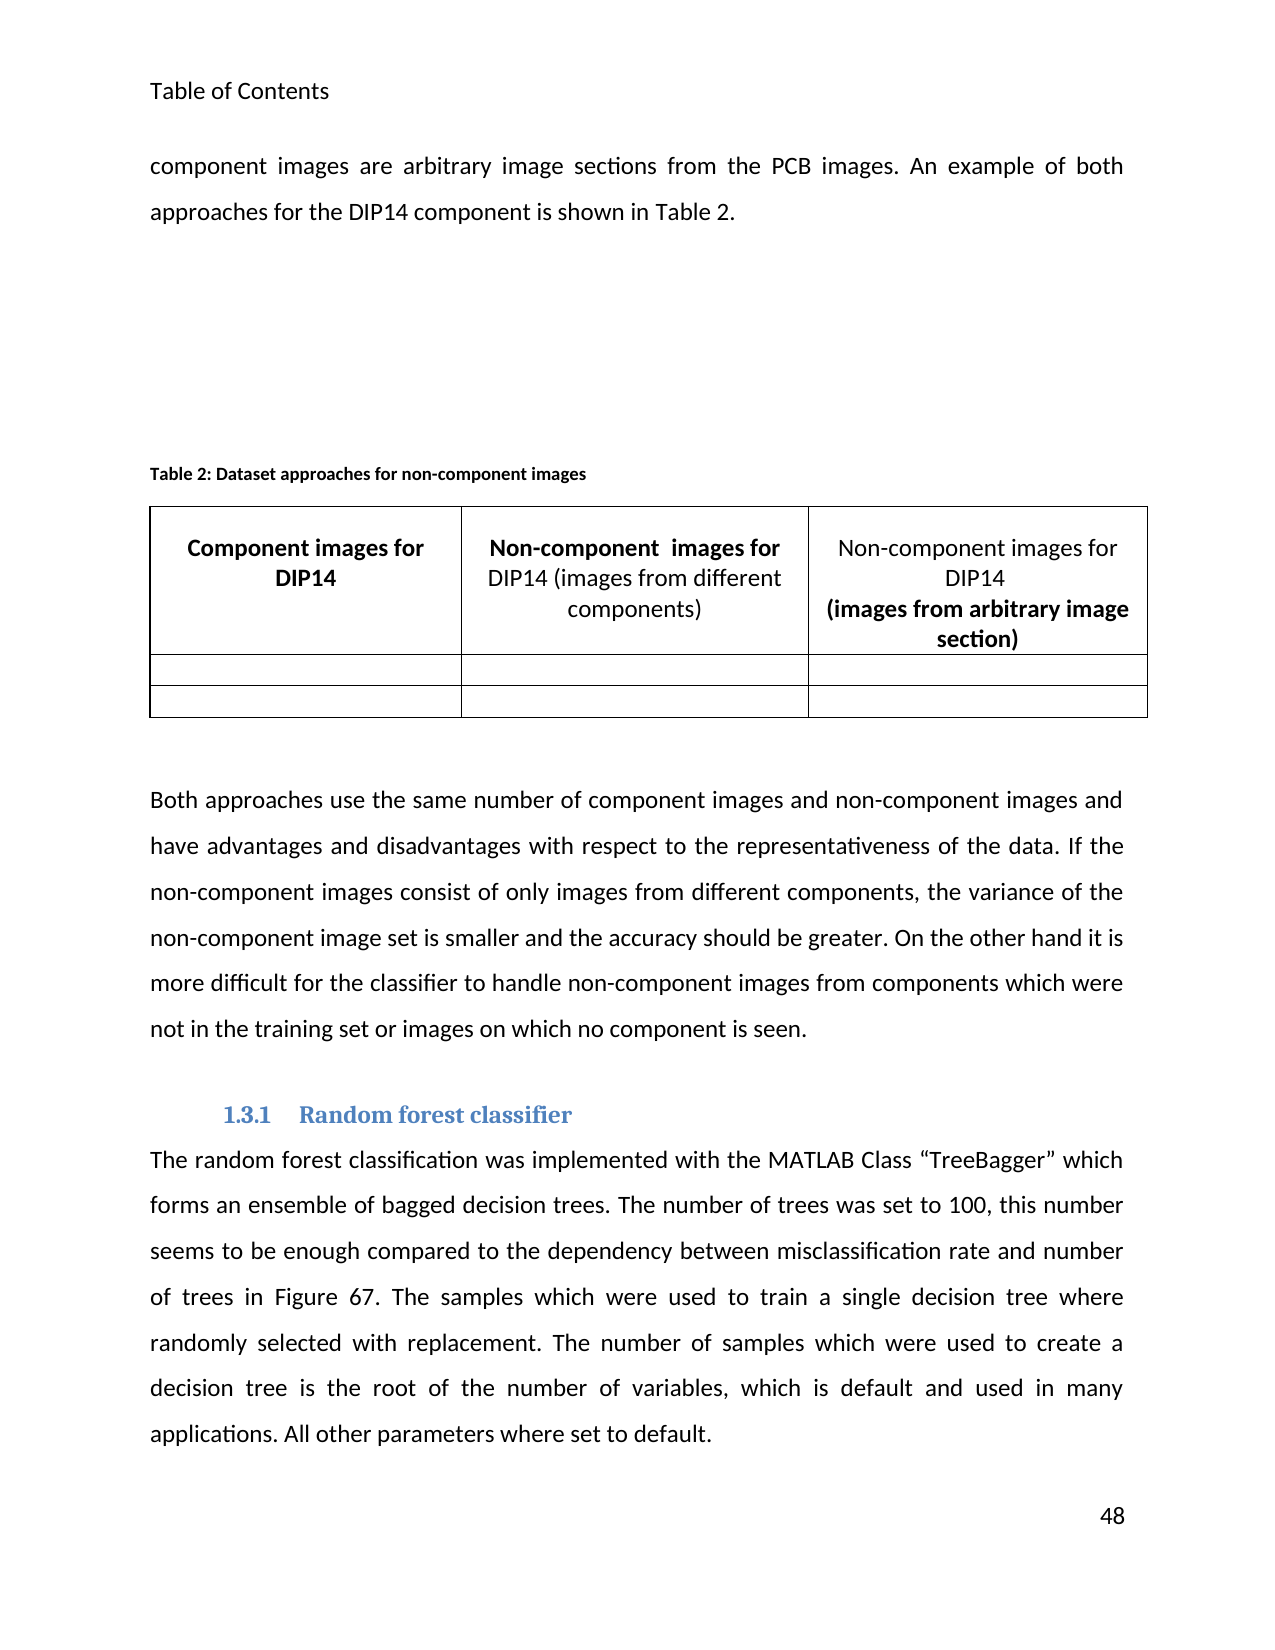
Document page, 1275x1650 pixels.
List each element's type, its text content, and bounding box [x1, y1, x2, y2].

subtitle Random forest classifier [224, 1101, 1125, 1129]
table_cell [151, 686, 461, 717]
table_header Non-component images for DIP14 (images from different components) [462, 507, 808, 654]
table_cell [809, 686, 1147, 717]
text Table 2: Dataset approaches for non-component images [150, 462, 1125, 485]
text The random forest classification was implemented with the MATLAB Class “TreeBagger” which forms an ensemble of bagged decision trees. The number of trees was set to 100, this number seems to be enough compared to the dependency between misclassification rate and number of trees in Figure 67. The samples which were used to train a single decision tree where randomly selected with replacement. The number of samples which were used to create a decision tree is the root of the number of variables, which is default and used in many applications. All other parameters where set to default. [150, 1144, 1125, 1449]
table_cell [151, 655, 461, 685]
text Both approaches use the same number of component images and non-component images and have advantages and disadvantages with respect to the representativeness of the data. If the non-component images consist of only images from different components, the variance of the non-component image set is smaller and the accuracy should be greater. On the other hand it is more difficult for the classifier to handle non-component images from components which were not in the training set or images on which no component is seen. [150, 784, 1125, 1044]
table_header Component images for DIP14 [151, 507, 461, 654]
text component images are arbitrary image sections from the PCB images. An example of both approaches for the DIP14 component is shown in Table 2. [150, 150, 1125, 226]
table_cell [809, 655, 1147, 685]
table_cell [462, 686, 808, 717]
table_cell [462, 655, 808, 685]
table_header Non-component images for DIP14 (images from arbitrary image section) [809, 507, 1147, 654]
